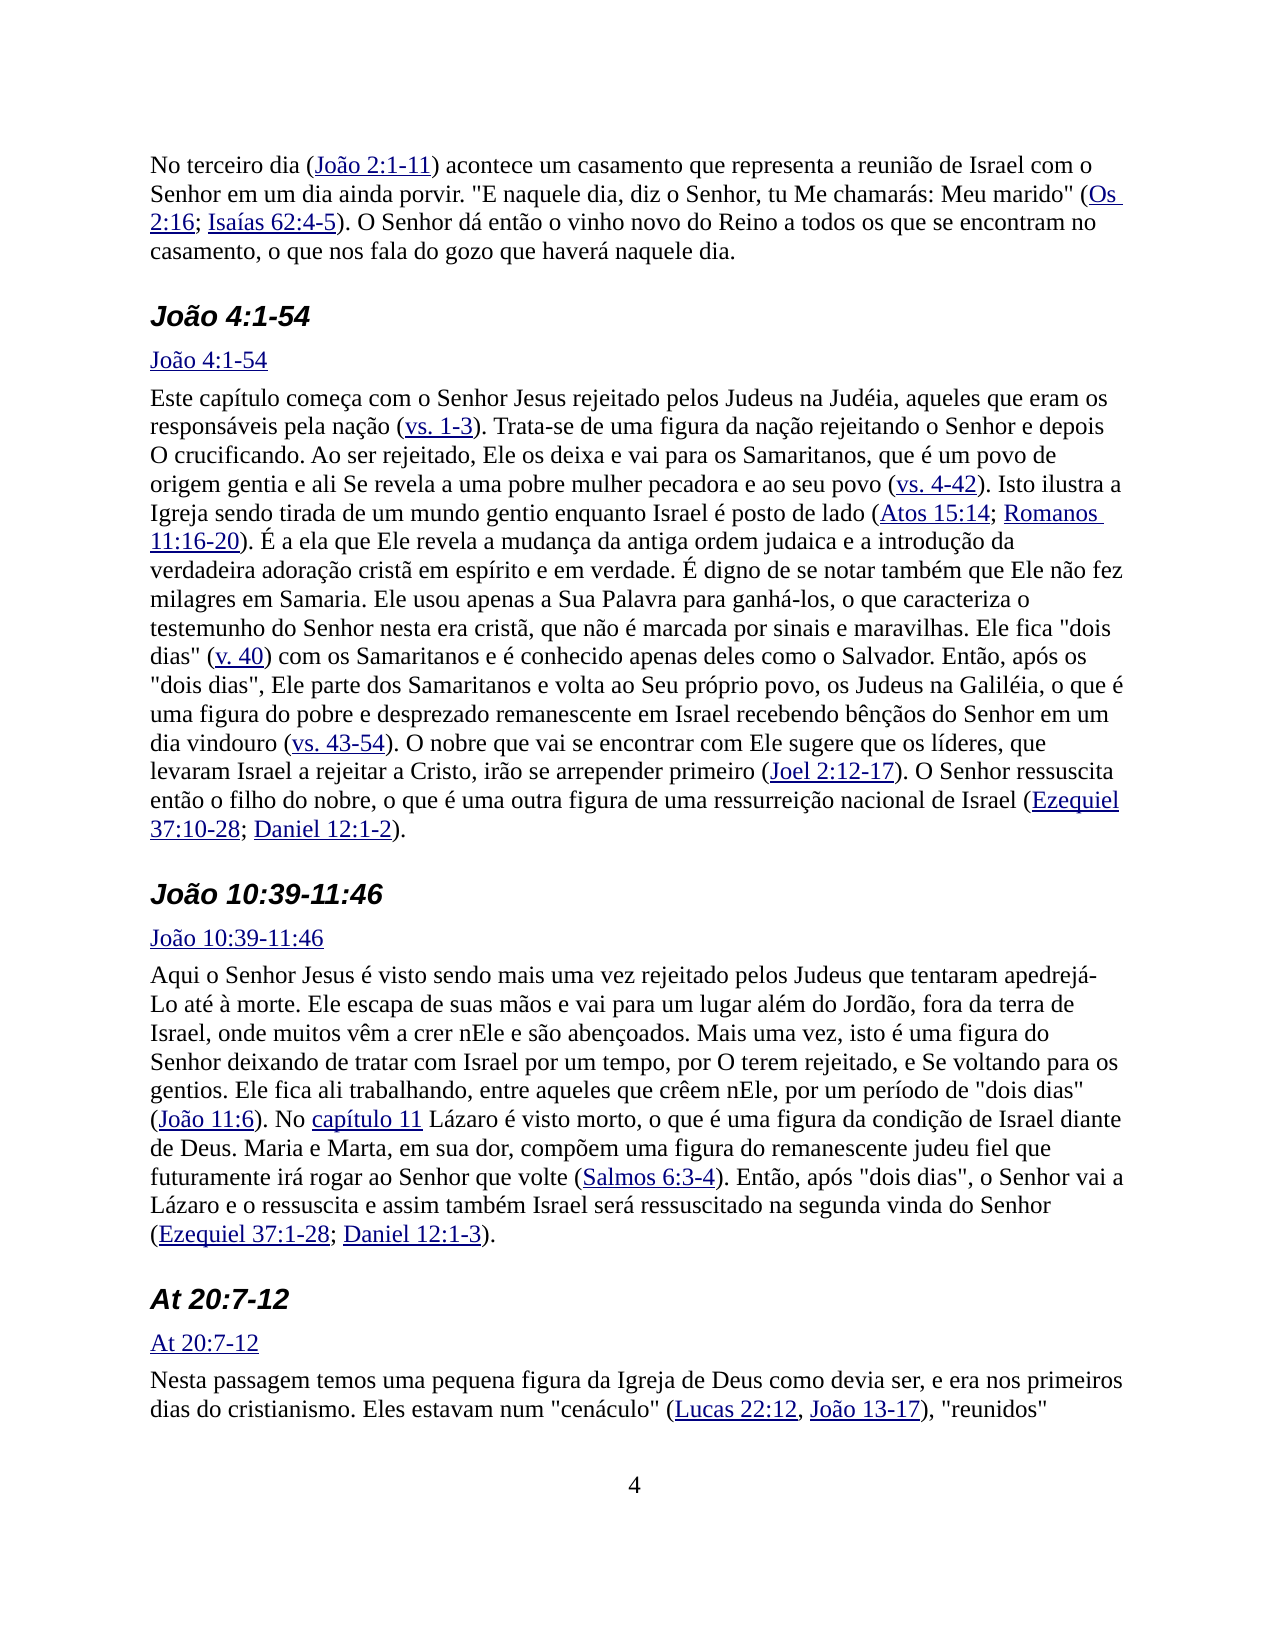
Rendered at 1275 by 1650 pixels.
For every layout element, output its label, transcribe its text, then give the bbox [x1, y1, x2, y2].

text Este capítulo começa com o Senhor Jesus rejeitado pelos Judeus na Judéia, aqueles que eram os responsáveis pela nação (vs. 1-3). Trata-se de uma figura da nação rejeitando o Senhor e depois O crucificando. Ao ser rejeitado, Ele os deixa e vai para os Samaritanos, que é um povo de origem gentia e ali Se revela a uma pobre mulher pecadora e ao seu povo (vs. 4-42). Isto ilustra a Igreja sendo tirada de um mundo gentio enquanto Israel é posto de lado (Atos 15:14; Romanos 11:16-20). É a ela que Ele revela a mudança da antiga ordem judaica e a introdução da verdadeira adoração cristã em espírito e em verdade. É digno de se notar também que Ele não fez milagres em Samaria. Ele usou apenas a Sua Palavra para ganhá-los, o que caracteriza o testemunho do Senhor nesta era cristã, que não é marcada por sinais e maravilhas. Ele fica "dois dias" (v. 40) com os Samaritanos e é conhecido apenas deles como o Salvador. Então, após os "dois dias", Ele parte dos Samaritanos e volta ao Seu próprio povo, os Judeus na Galiléia, o que é uma figura do pobre e desprezado remanescente em Israel recebendo bênçãos do Senhor em um dia vindouro (vs. 43-54). O nobre que vai se encontrar com Ele sugere que os líderes, que levaram Israel a rejeitar a Cristo, irão se arrepender primeiro (Joel 2:12-17). O Senhor ressuscita então o filho do nobre, o que é uma outra figura de uma ressurreição nacional de Israel (Ezequiel 37:10-28; Daniel 12:1-2). [150, 383, 1125, 843]
text João 4:1-54 [150, 345, 1125, 374]
text No terceiro dia (João 2:1-11) acontece um casamento que representa a reunião de Israel com o Senhor em um dia ainda porvir. "E naquele dia, diz o Senhor, tu Me chamarás: Meu marido" (Os 2:16; Isaías 62:4-5). O Senhor dá então o vinho novo do Reino a todos os que se encontram no casamento, o que nos fala do gozo que haverá naquele dia. [150, 150, 1125, 265]
text Aqui o Senhor Jesus é visto sendo mais uma vez rejeitado pelos Judeus que tentaram apedrejá-Lo até à morte. Ele escapa de suas mãos e vai para um lugar além do Jordão, fora da terra de Israel, onde muitos vêm a crer nEle e são abençoados. Mais uma vez, isto é uma figura do Senhor deixando de tratar com Israel por um tempo, por O terem rejeitado, e Se voltando para os gentios. Ele fica ali trabalhando, entre aqueles que crêem nEle, por um período de "dois dias" (João 11:6). No capítulo 11 Lázaro é visto morto, o que é uma figura da condição de Israel diante de Deus. Maria e Marta, em sua dor, compõem uma figura do remanescente judeu fiel que futuramente irá rogar ao Senhor que volte (Salmos 6:3-4). Então, após "dois dias", o Senhor vai a Lázaro e o ressuscita e assim também Israel será ressuscitado na segunda vinda do Senhor (Ezequiel 37:1-28; Daniel 12:1-3). [150, 960, 1125, 1248]
text Nesta passagem temos uma pequena figura da Igreja de Deus como devia ser, e era nos primeiros dias do cristianismo. Eles estavam num "cenáculo" (Lucas 22:12, João 13-17), "reunidos" [150, 1366, 1125, 1423]
subtitle João 4:1-54 [150, 299, 1125, 332]
subtitle João 10:39-11:46 [150, 877, 1125, 910]
subtitle At 20:7-12 [150, 1282, 1125, 1315]
text At 20:7-12 [150, 1328, 1125, 1357]
text João 10:39-11:46 [150, 923, 1125, 951]
